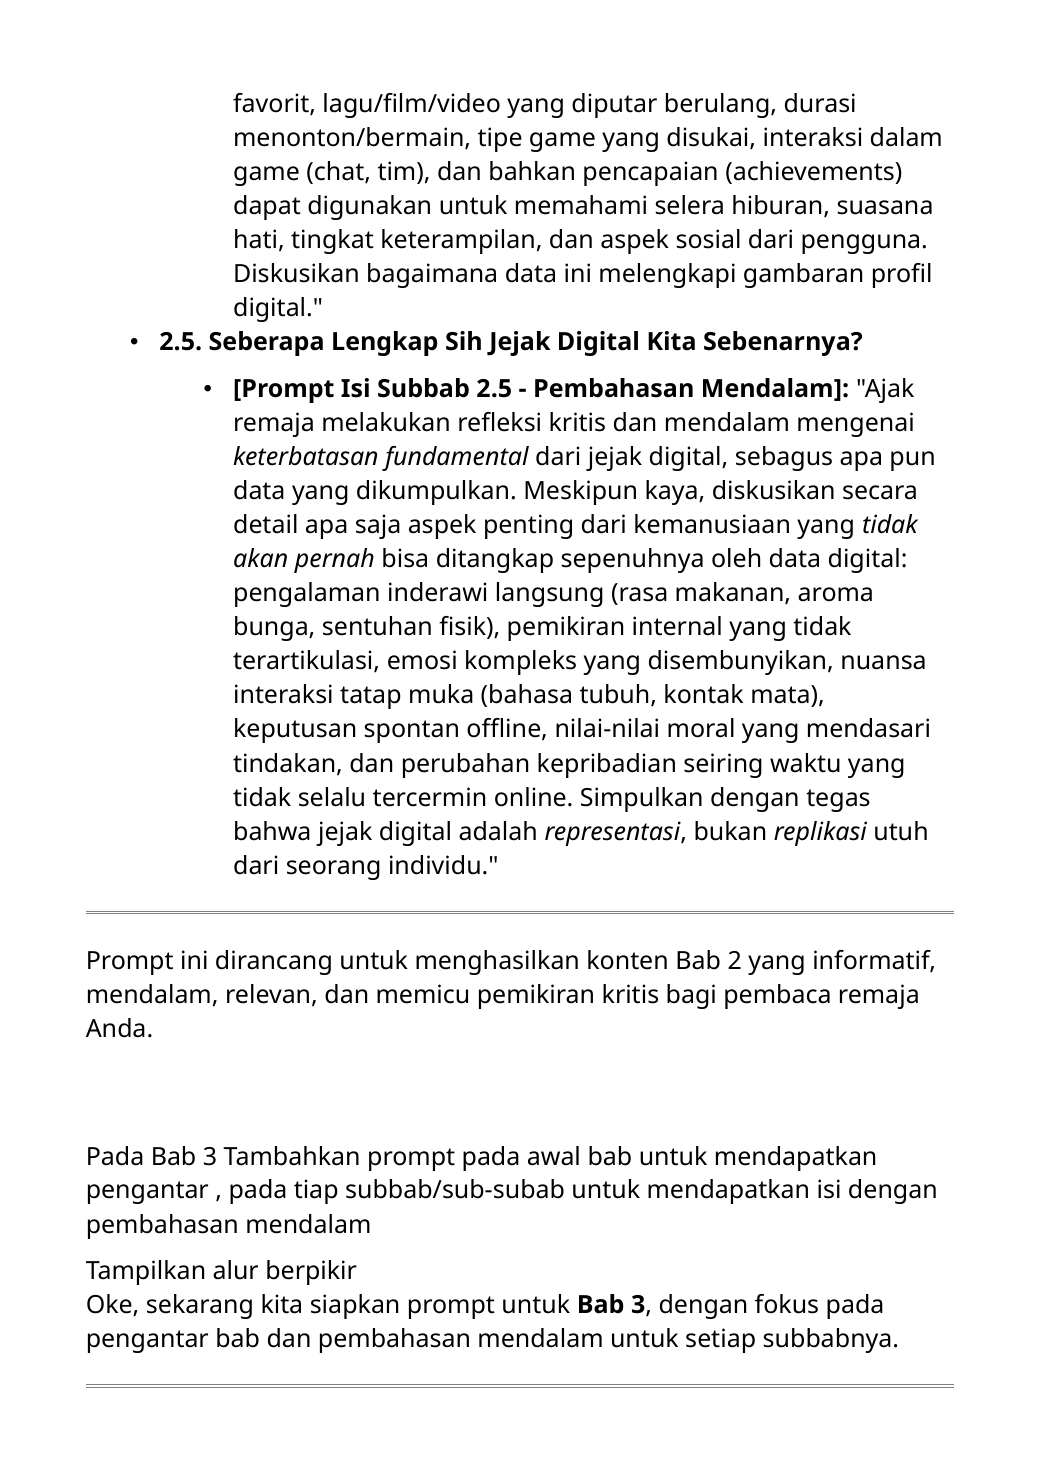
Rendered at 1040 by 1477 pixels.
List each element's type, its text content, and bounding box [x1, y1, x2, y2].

text Oke, sekarang kita siapkan prompt untuk Bab 3, dengan fokus pada pengantar bab dan pembahasan mendalam untuk setiap subbabnya. [86, 1287, 954, 1355]
list favorit, lagu/film/video yang diputar berulang, durasi menonton/bermain, tipe game yang disukai, interaksi dalam game (chat, tim), dan bahkan pencapaian (achievements) dapat digunakan untuk memahami selera hiburan, suasana hati, tingkat keterampilan, dan aspek sosial dari pengguna. Diskusikan bagaimana data ini melengkapi gambaran profil digital." [203, 86, 954, 324]
list [Prompt Isi Subbab 2.5 - Pembahasan Mendalam]: "Ajak remaja melakukan refleksi kritis dan mendalam mengenai keterbatasan fundamental dari jejak digital, sebagus apa pun data yang dikumpulkan. Meskipun kaya, diskusikan secara detail apa saja aspek penting dari kemanusiaan yang tidak akan pernah bisa ditangkap sepenuhnya oleh data digital: pengalaman inderawi langsung (rasa makanan, aroma bunga, sentuhan fisik), pemikiran internal yang tidak terartikulasi, emosi kompleks yang disembunyikan, nuansa interaksi tatap muka (bahasa tubuh, kontak mata), keputusan spontan offline, nilai-nilai moral yang mendasari tindakan, dan perubahan kepribadian seiring waktu yang tidak selalu tercermin online. Simpulkan dengan tegas bahwa jejak digital adalah representasi, bukan replikasi utuh dari seorang individu." [203, 371, 954, 881]
list 2.5. Seberapa Lengkap Sih Jejak Digital Kita Sebenarnya? [130, 324, 954, 358]
text Pada Bab 3 Tambahkan prompt pada awal bab untuk mendapatkan pengantar , pada tiap subbab/sub-subab untuk mendapatkan isi dengan pembahasan mendalam [86, 1138, 954, 1240]
text Prompt ini dirancang untuk menghasilkan konten Bab 2 yang informatif, mendalam, relevan, dan memicu pemikiran kritis bagi pembaca remaja Anda. [86, 943, 954, 1045]
text Tampilkan alur berpikir [86, 1253, 954, 1287]
